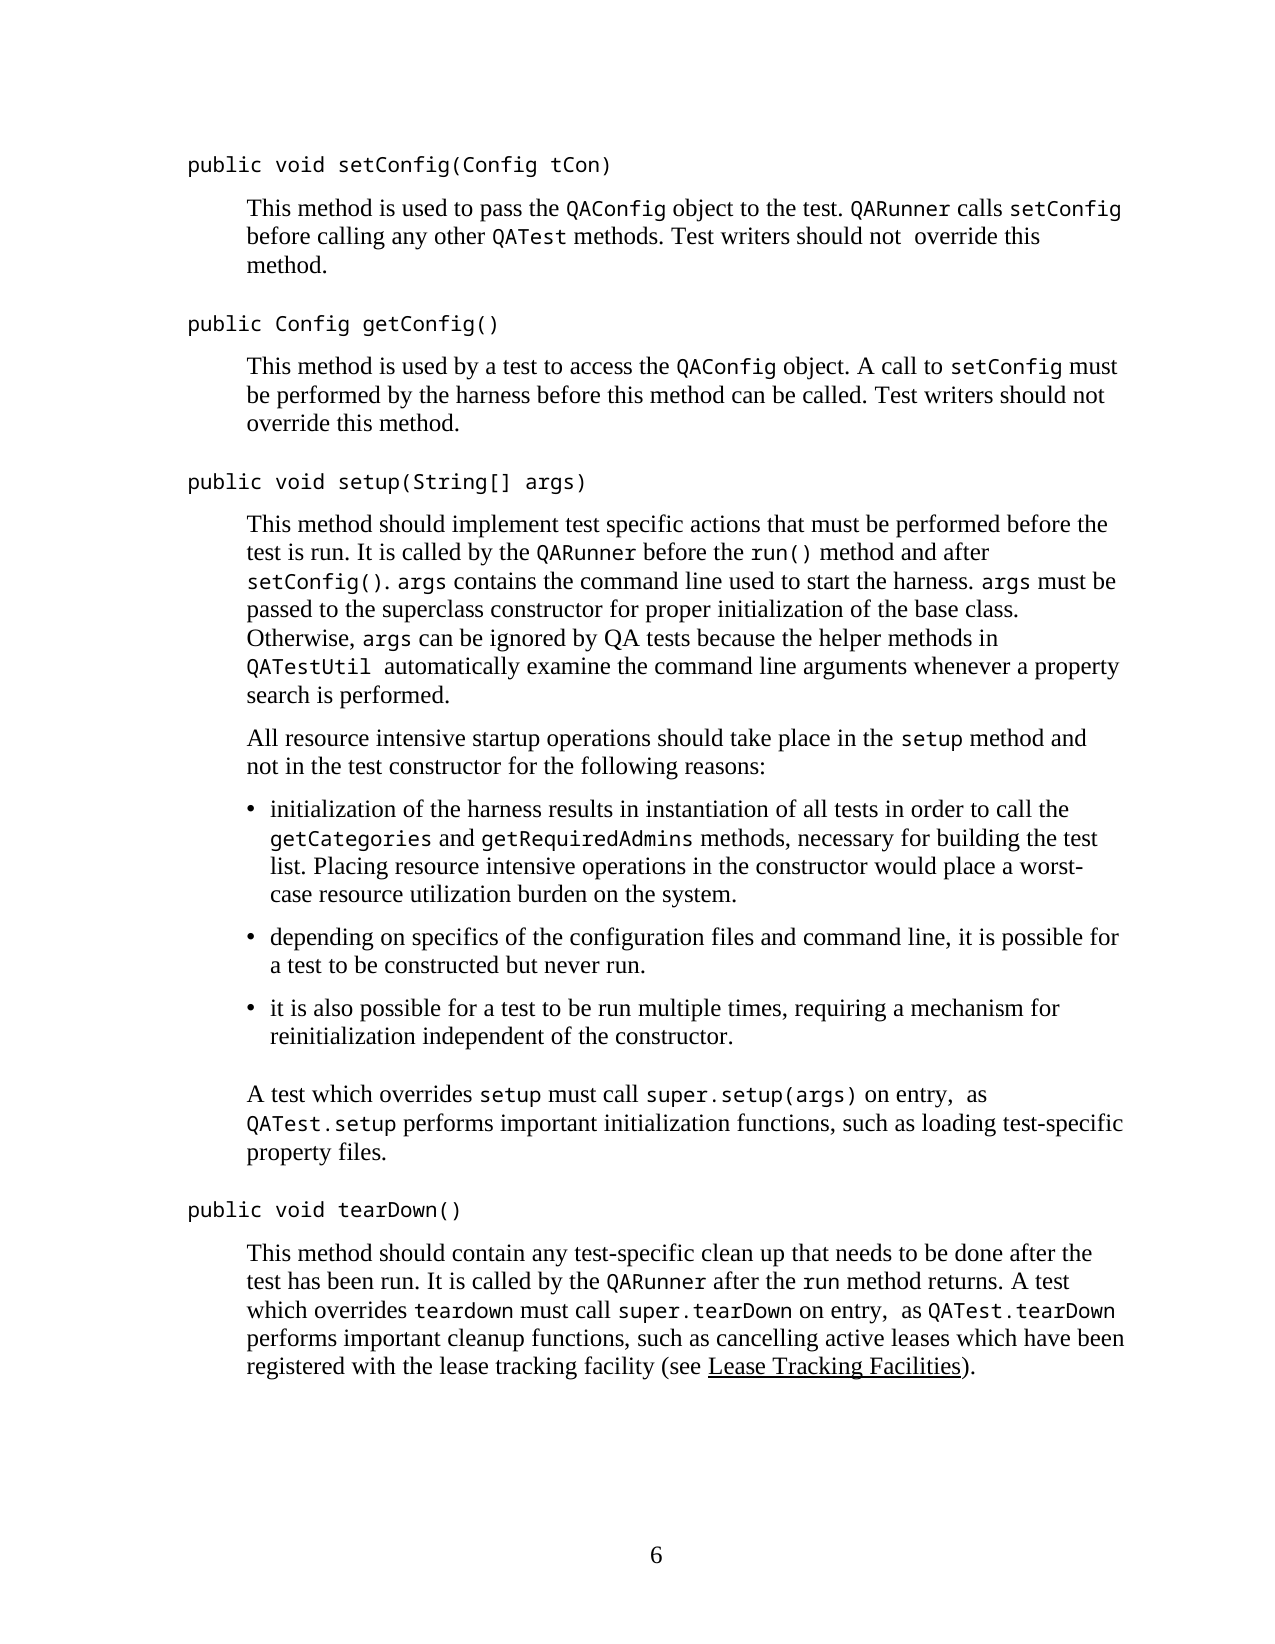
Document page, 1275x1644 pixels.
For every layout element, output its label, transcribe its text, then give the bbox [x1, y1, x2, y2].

subtitle public void setup(String[] args) [187, 467, 1125, 495]
subtitle public Config getConfig() [187, 309, 1125, 337]
subtitle public void tearDown() [187, 1195, 1125, 1224]
list All resource intensive startup operations should take place in the setup method and not in the test constructor for the following reasons: [246, 723, 1125, 780]
list This method is used by a test to access the QAConfig object. A call to setConfig must be performed by the harness before this method can be called. Test writers should not override this method. [246, 352, 1125, 437]
list depending on specifics of the configuration files and command line, it is possible for a test to be constructed but never run. [246, 923, 1125, 979]
list This method should implement test specific actions that must be performed before the test is run. It is called by the QARunner before the run() method and after setConfig(). args contains the command line used to start the harness. args must be passed to the superclass constructor for proper initialization of the base class. Otherwise, args can be ignored by QA tests because the helper methods in QATestUtil automatically examine the command line arguments whenever a property search is performed. [246, 510, 1125, 708]
list it is also possible for a test to be run multiple times, requiring a mechanism for reinitialization independent of the constructor. [246, 994, 1125, 1050]
list This method is used to pass the QAConfig object to the test. QARunner calls setConfig before calling any other QATest methods. Test writers should not override this method. [246, 193, 1125, 279]
list A test which overrides setup must call super.setup(args) on entry, as QATest.setup performs important initialization functions, such as loading test-specific property files. [246, 1080, 1125, 1165]
list This method should contain any test-specific clean up that needs to be done after the test has been run. It is called by the QARunner after the run method returns. A test which overrides teardown must call super.tearDown on entry, as QATest.tearDown performs important cleanup functions, such as cancelling active leases which have been registered with the lease tracking facility (see Lease Tracking Facilities). [246, 1239, 1125, 1380]
list initialization of the harness results in instantiation of all tests in order to call the getCategories and getRequiredAdmins methods, necessary for building the test list. Placing resource intensive operations in the constructor would place a worst-case resource utilization burden on the system. [246, 795, 1125, 908]
subtitle public void setConfig(Config tCon) [187, 150, 1125, 178]
